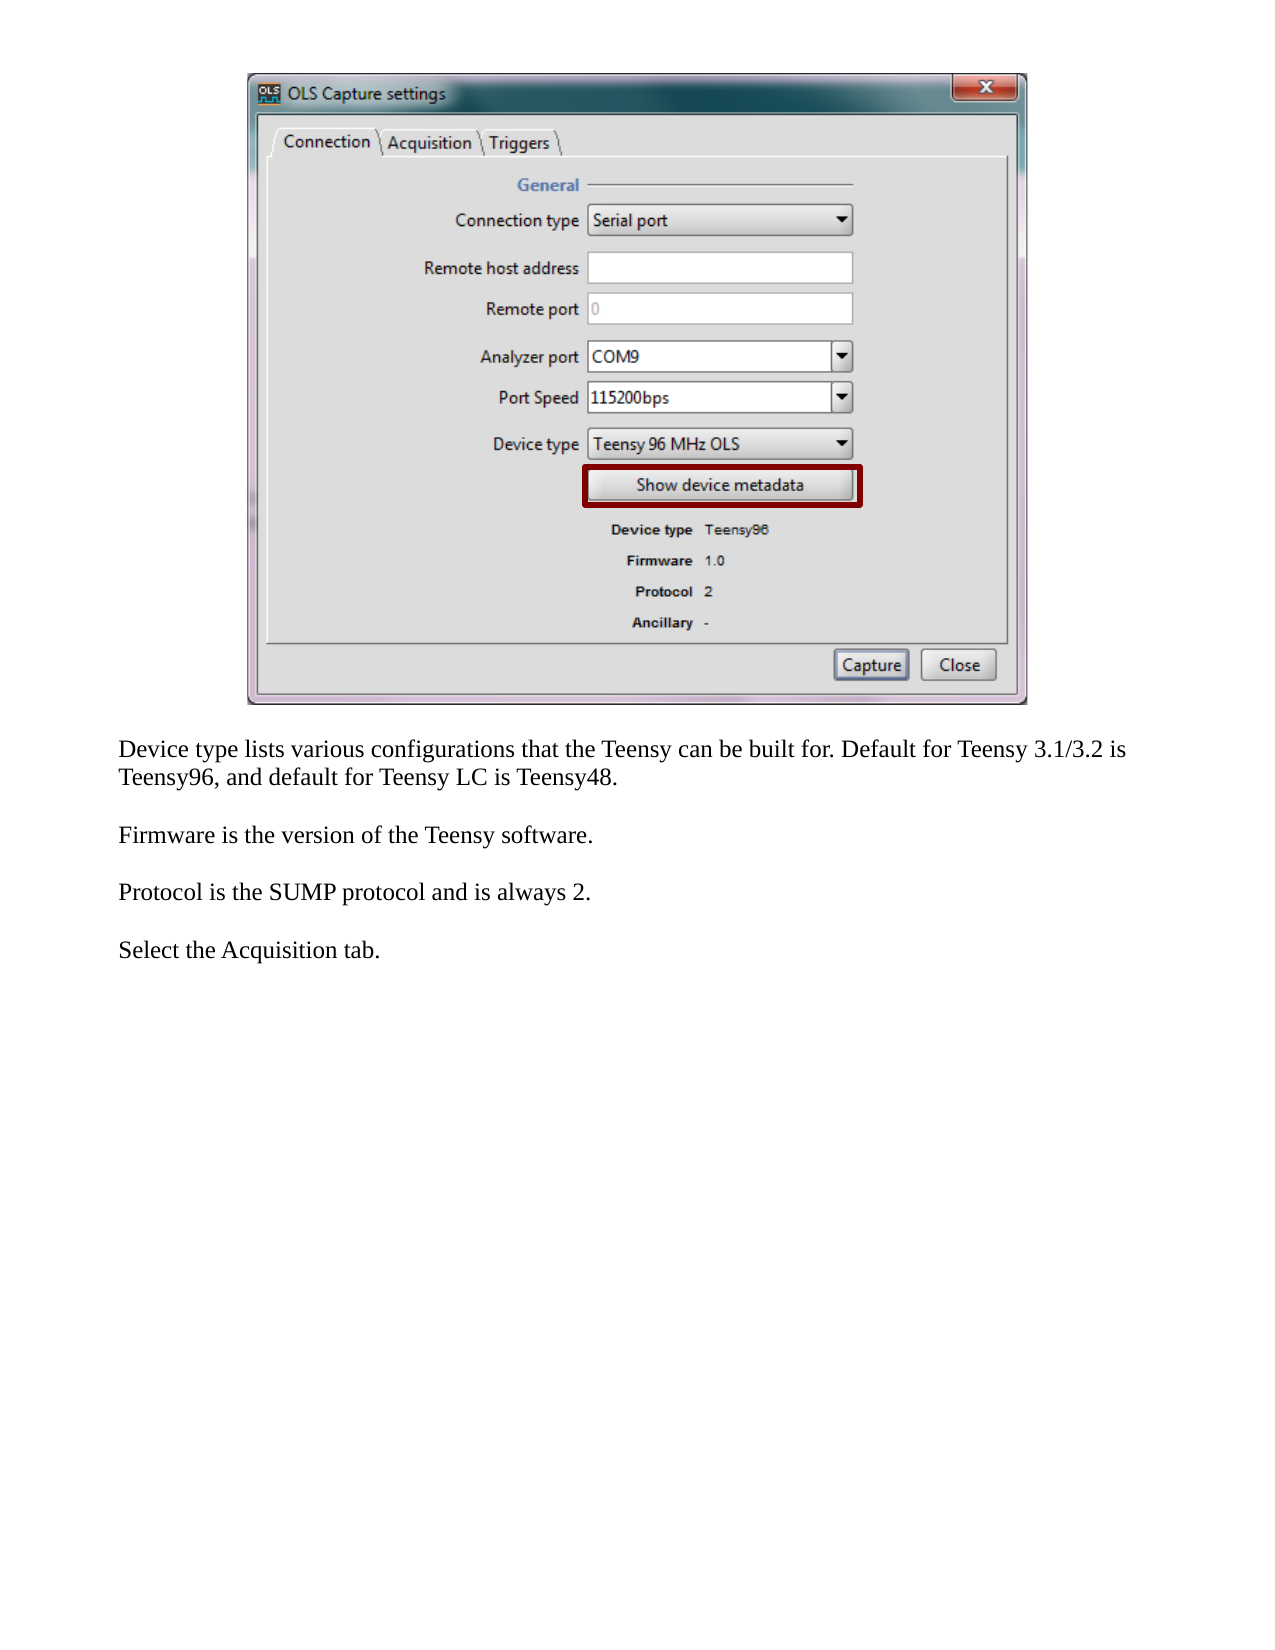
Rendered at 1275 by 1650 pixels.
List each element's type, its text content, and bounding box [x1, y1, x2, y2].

picture [247, 73, 1028, 705]
text Select the Acquisition tab. [118, 935, 1157, 964]
text Device type lists various configurations that the Teensy can be built for. Default for Teensy 3.1/3.2 is Teensy96, and default for Teensy LC is Teensy48. [118, 734, 1157, 791]
text Firmware is the version of the Teensy software. [118, 820, 1157, 849]
text Protocol is the SUMP protocol and is always 2. [118, 877, 1157, 906]
